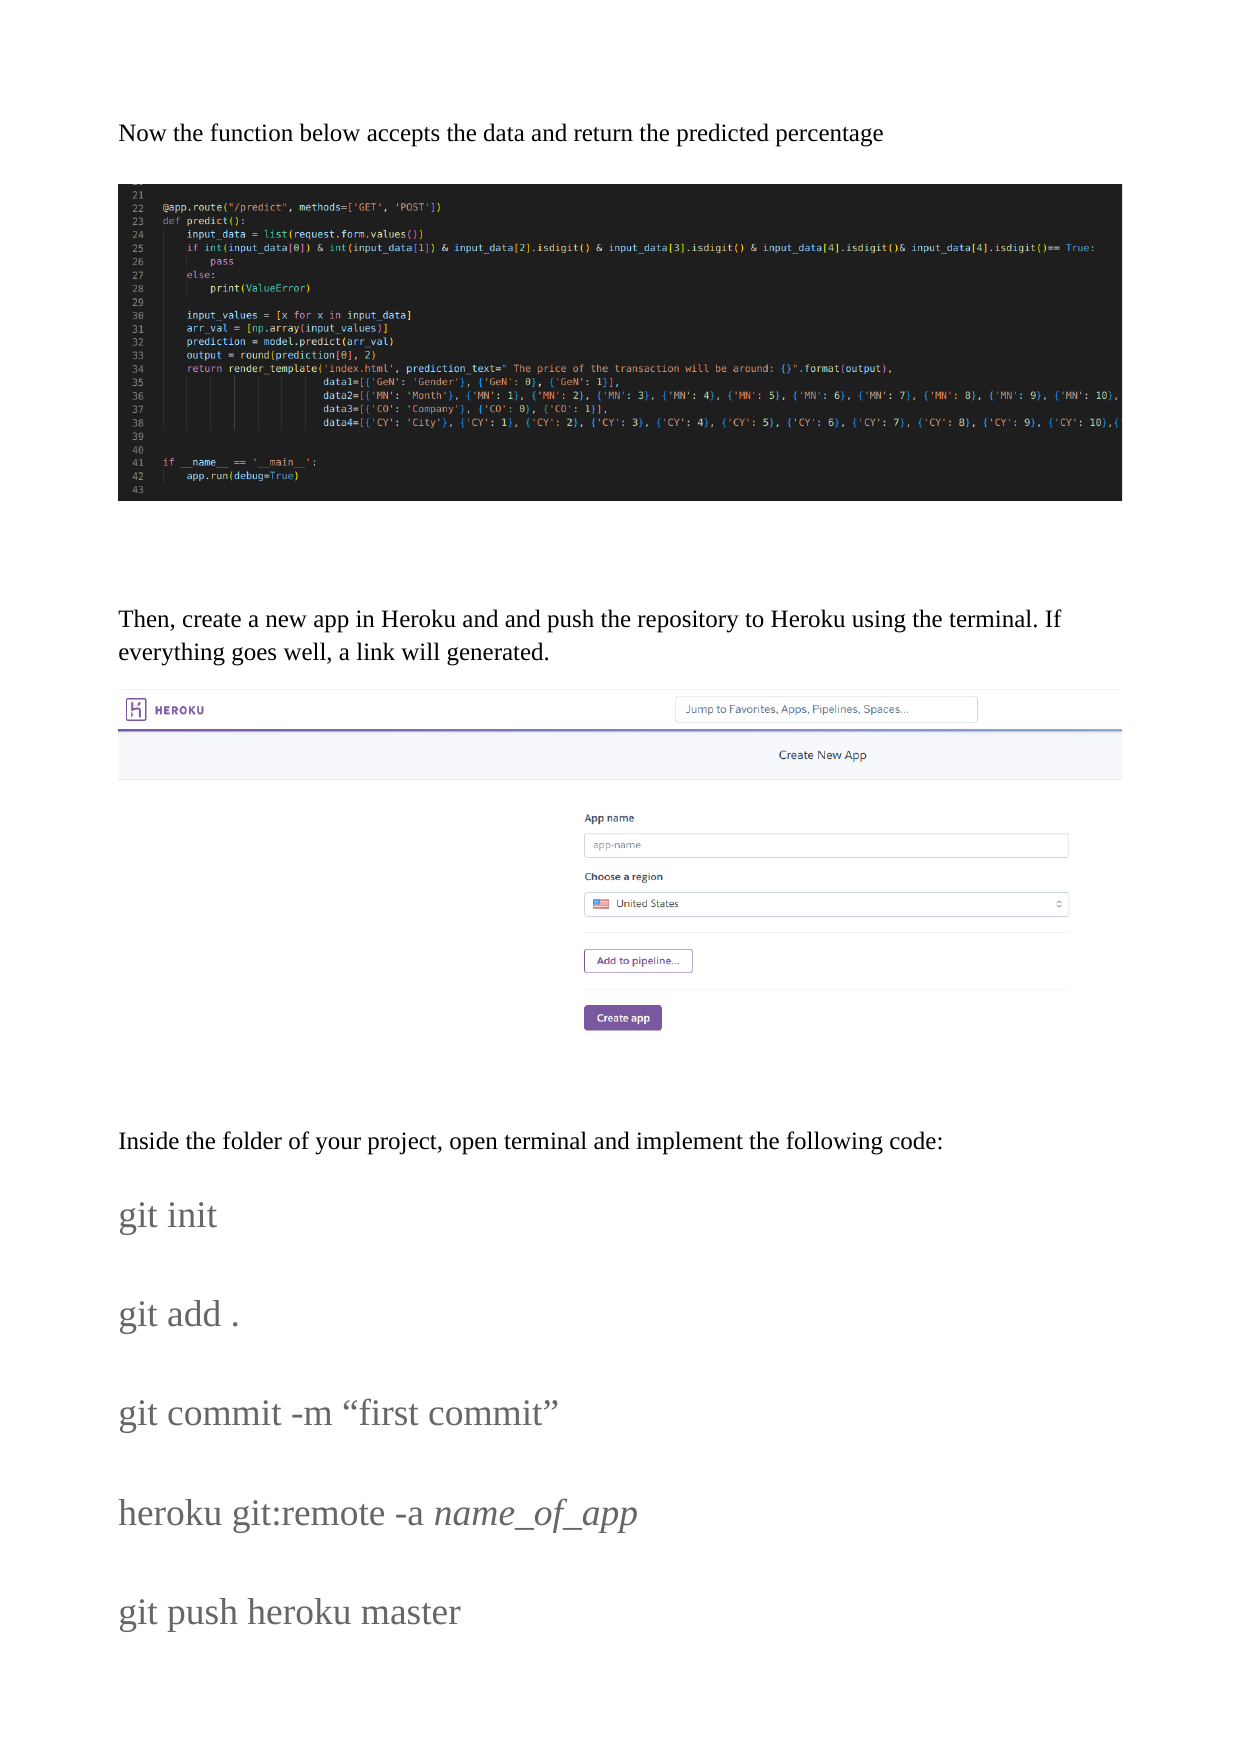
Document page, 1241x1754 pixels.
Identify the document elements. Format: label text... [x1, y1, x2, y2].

text git push heroku master [118, 1589, 1122, 1632]
text git add . [118, 1292, 1122, 1335]
text Then, create a new app in Heroku and and push the repository to Heroku using the terminal. If everything goes well, a link will generated. [118, 604, 1122, 666]
text Now the function below accepts the data and return the predicted percentage [118, 118, 1122, 147]
text git init [118, 1192, 1122, 1236]
text heroku git:remote -a name_of_app [118, 1490, 1122, 1533]
picture [118, 688, 1123, 1045]
picture [118, 184, 1123, 501]
text Inside the folder of your project, open terminal and implement the following code: [118, 1126, 1122, 1155]
text git commit -m “first commit” [118, 1391, 1122, 1434]
